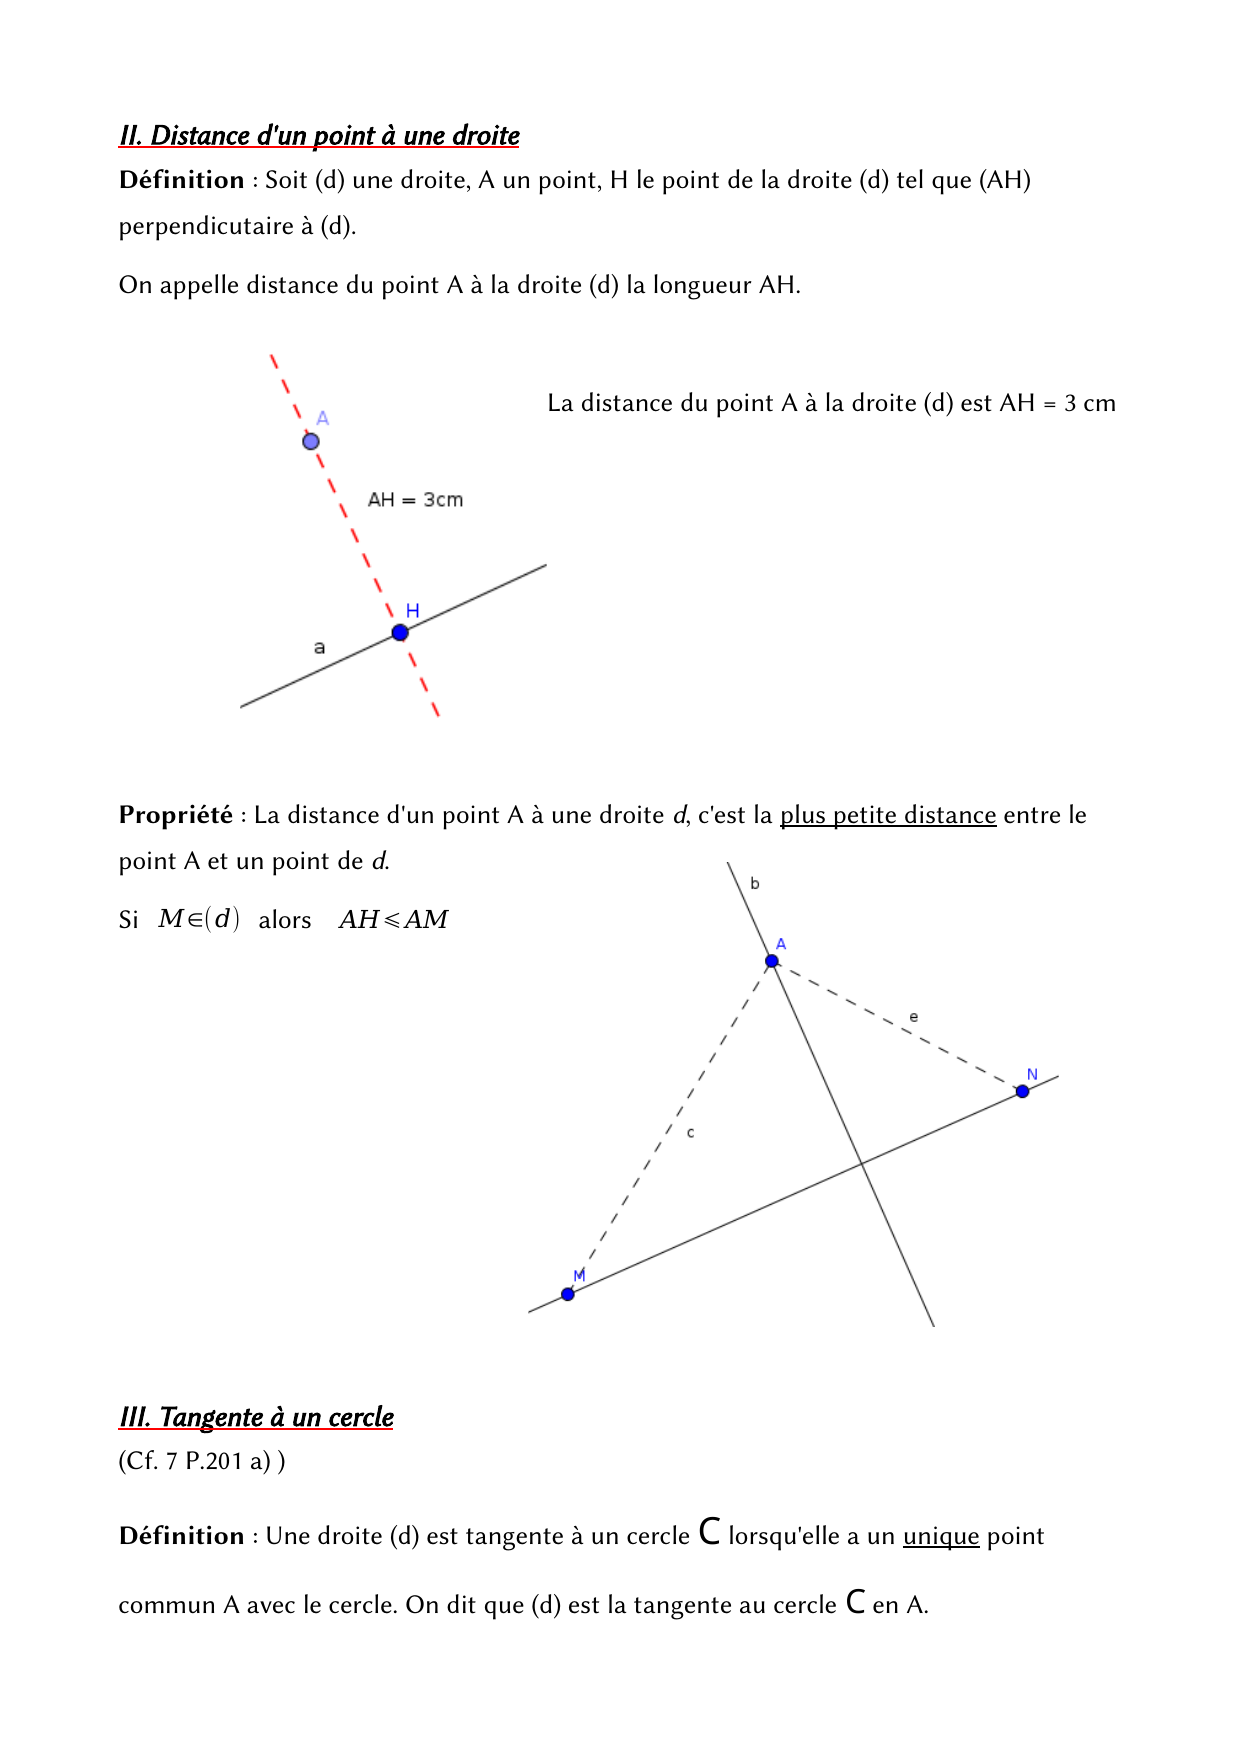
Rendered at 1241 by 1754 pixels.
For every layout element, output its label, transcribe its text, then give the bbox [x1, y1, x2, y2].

subtitle II. Distance d'un point à une droite [118, 118, 1122, 151]
text La distance du point A à la droite (d) est AH = 3 cm [547, 387, 1122, 418]
text Définition : Soit (d) une droite, A un point, H le point de la droite (d) tel que (AH) perpendicutaire à (d). [118, 164, 1122, 241]
text (Cf. 7 P.201 a) ) [118, 1446, 1122, 1476]
text On appelle distance du point A à la droite (d) la longueur AH. [118, 269, 1122, 300]
picture [240, 347, 547, 718]
picture [528, 862, 1059, 1327]
text [118, 387, 240, 418]
text Propriété : La distance d'un point A à une droite d, c'est la plus petite distance entre le point A et un point de d. [118, 799, 1122, 876]
text Sialors [118, 904, 528, 935]
subtitle III. Tangente à un cercle [118, 1400, 1122, 1433]
text Définition : Une droite (d) est tangente à un cercle C lorsqu'elle a un unique point commun A avec le cercle. On dit que (d) est la tangente au cercle C en A. [118, 1504, 1122, 1623]
text [1059, 904, 1122, 935]
